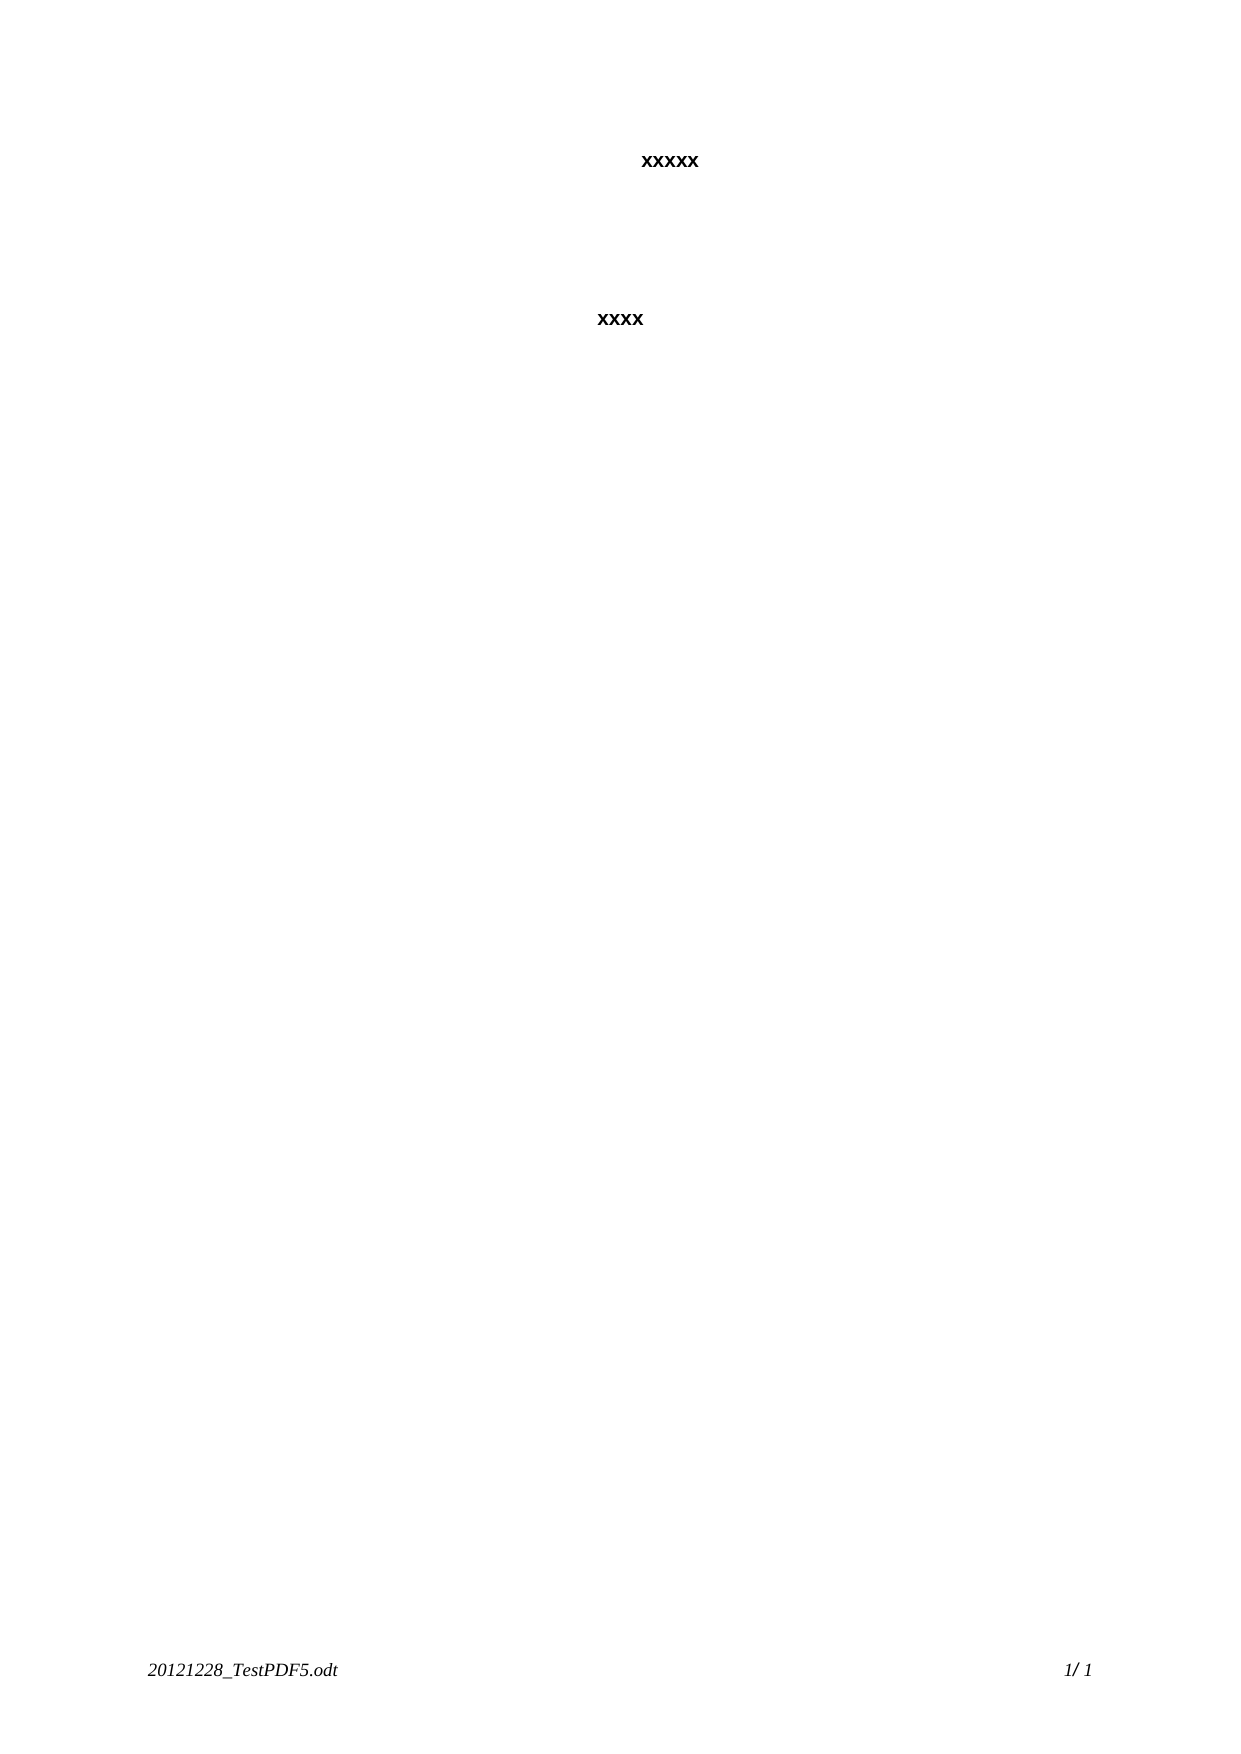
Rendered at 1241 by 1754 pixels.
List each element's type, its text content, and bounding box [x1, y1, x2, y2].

table_header Date d’affichage 14/04/04 Date transmission aux conseillers [0, 148, 148, 219]
table_header xxxxx [148, 148, 1085, 219]
text xxxx [148, 306, 1092, 330]
